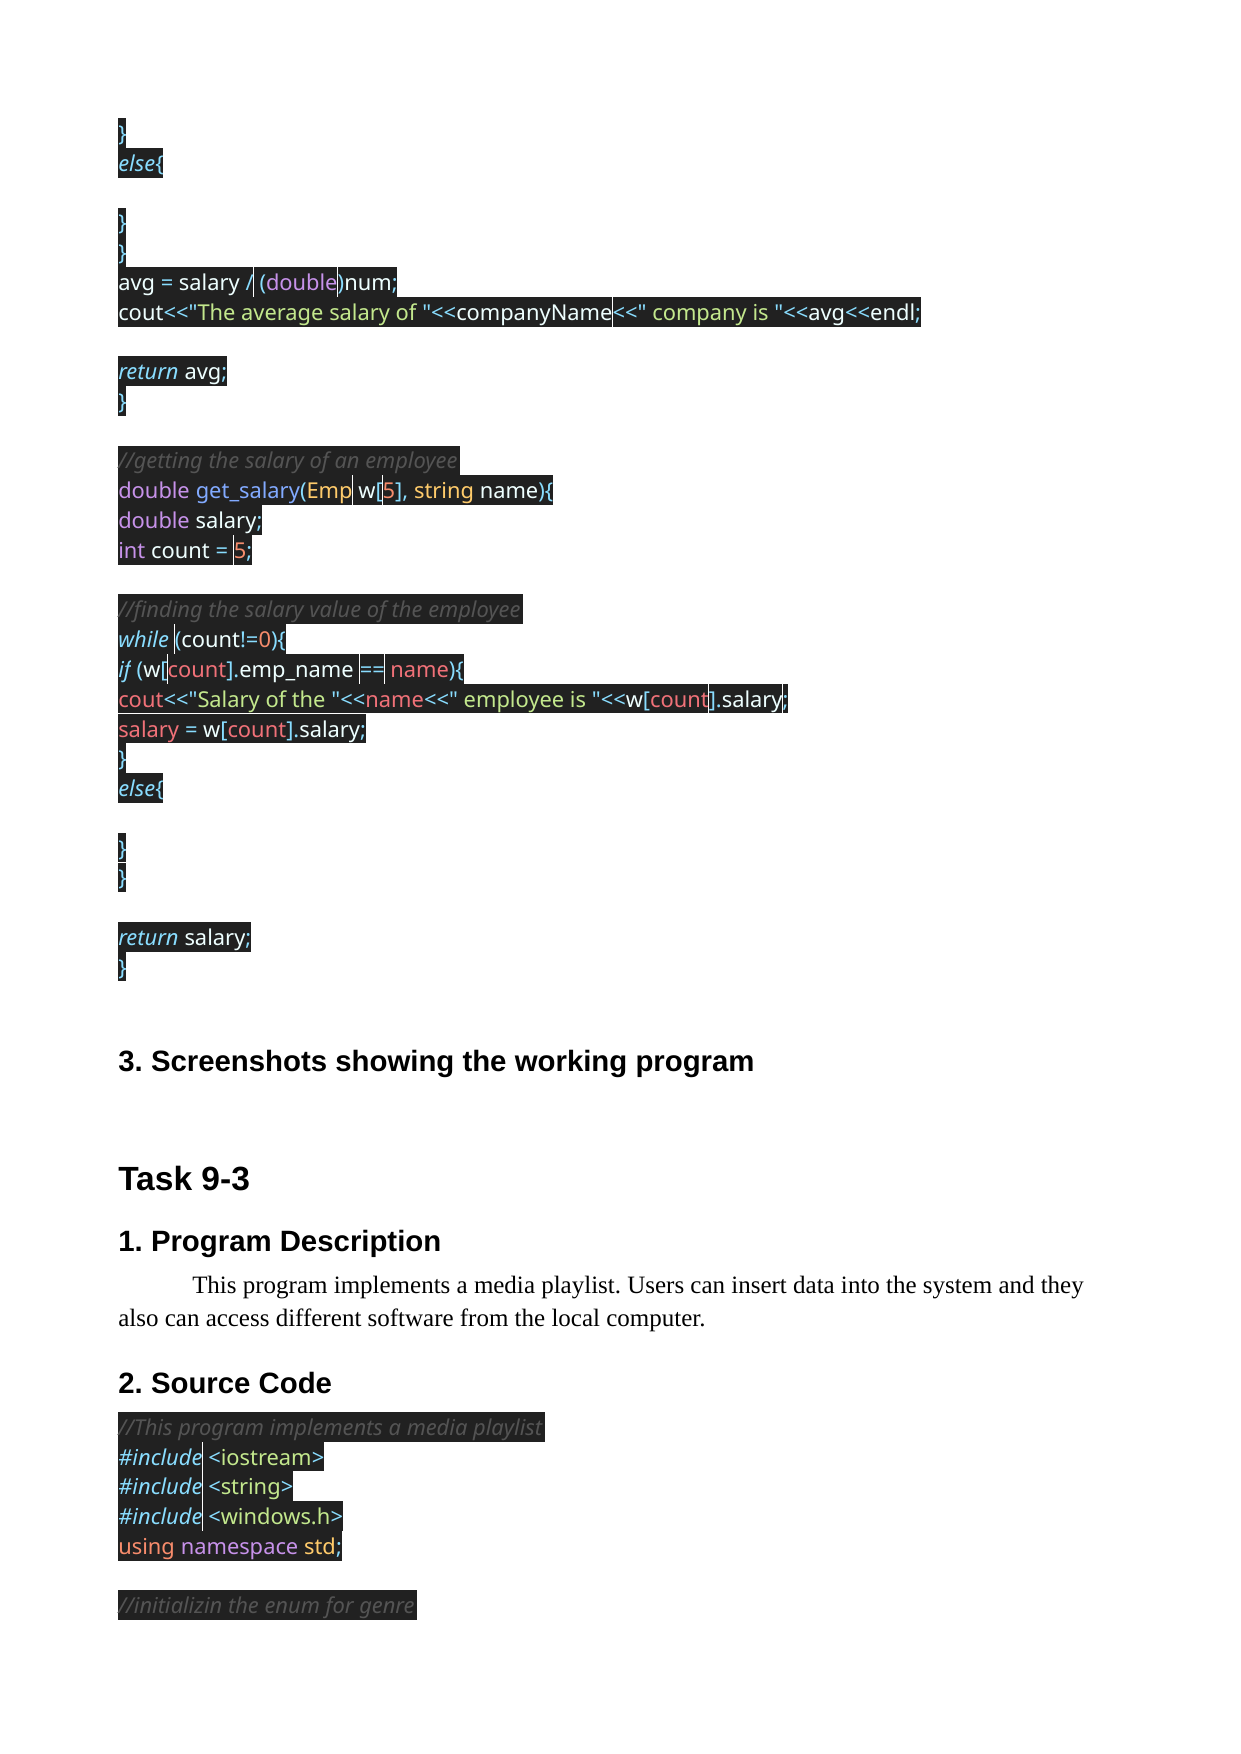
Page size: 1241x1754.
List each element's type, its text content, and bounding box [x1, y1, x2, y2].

subtitle Task 9-3 [118, 1158, 1122, 1197]
text //finding the salary value of the employee [118, 594, 1122, 624]
text #include <windows.h> [118, 1501, 1122, 1531]
text else{ [118, 148, 1122, 178]
text double salary; [118, 505, 1122, 535]
text } [118, 118, 1122, 148]
text cout<<"The average salary of "<<companyName<<" company is "<<avg<<endl; [118, 297, 1122, 327]
subtitle 2. Source Code [118, 1366, 1122, 1399]
text while (count!=0){ [118, 624, 1122, 654]
text int count = 5; [118, 535, 1122, 565]
text avg = salary / (double)num; [118, 267, 1122, 297]
subtitle 1. Program Description [118, 1224, 1122, 1258]
text //This program implements a media playlist [118, 1412, 1122, 1442]
text } [118, 833, 1122, 862]
text using namespace std; [118, 1531, 1122, 1561]
text //initializin the enum for genre [118, 1590, 1122, 1620]
text } [118, 237, 1122, 267]
text } [118, 386, 1122, 416]
text //getting the salary of an employee [118, 446, 1122, 475]
text if (w[count].emp_name == name){ [118, 654, 1122, 684]
text #include <iostream> [118, 1442, 1122, 1471]
text double get_salary(Emp w[5], string name){ [118, 475, 1122, 505]
text return avg; [118, 356, 1122, 386]
text salary = w[count].salary; [118, 713, 1122, 743]
subtitle 3. Screenshots showing the working program [118, 1044, 1122, 1077]
text } [118, 952, 1122, 981]
text #include <string> [118, 1471, 1122, 1501]
text cout<<"Salary of the "<<name<<" employee is "<<w[count].salary; [118, 684, 1122, 713]
text This program implements a media playlist. Users can insert data into the system and they also can access different software from the local computer. [118, 1270, 1122, 1332]
text return salary; [118, 922, 1122, 952]
text else{ [118, 773, 1122, 803]
text } [118, 207, 1122, 237]
text } [118, 862, 1122, 892]
text } [118, 743, 1122, 773]
